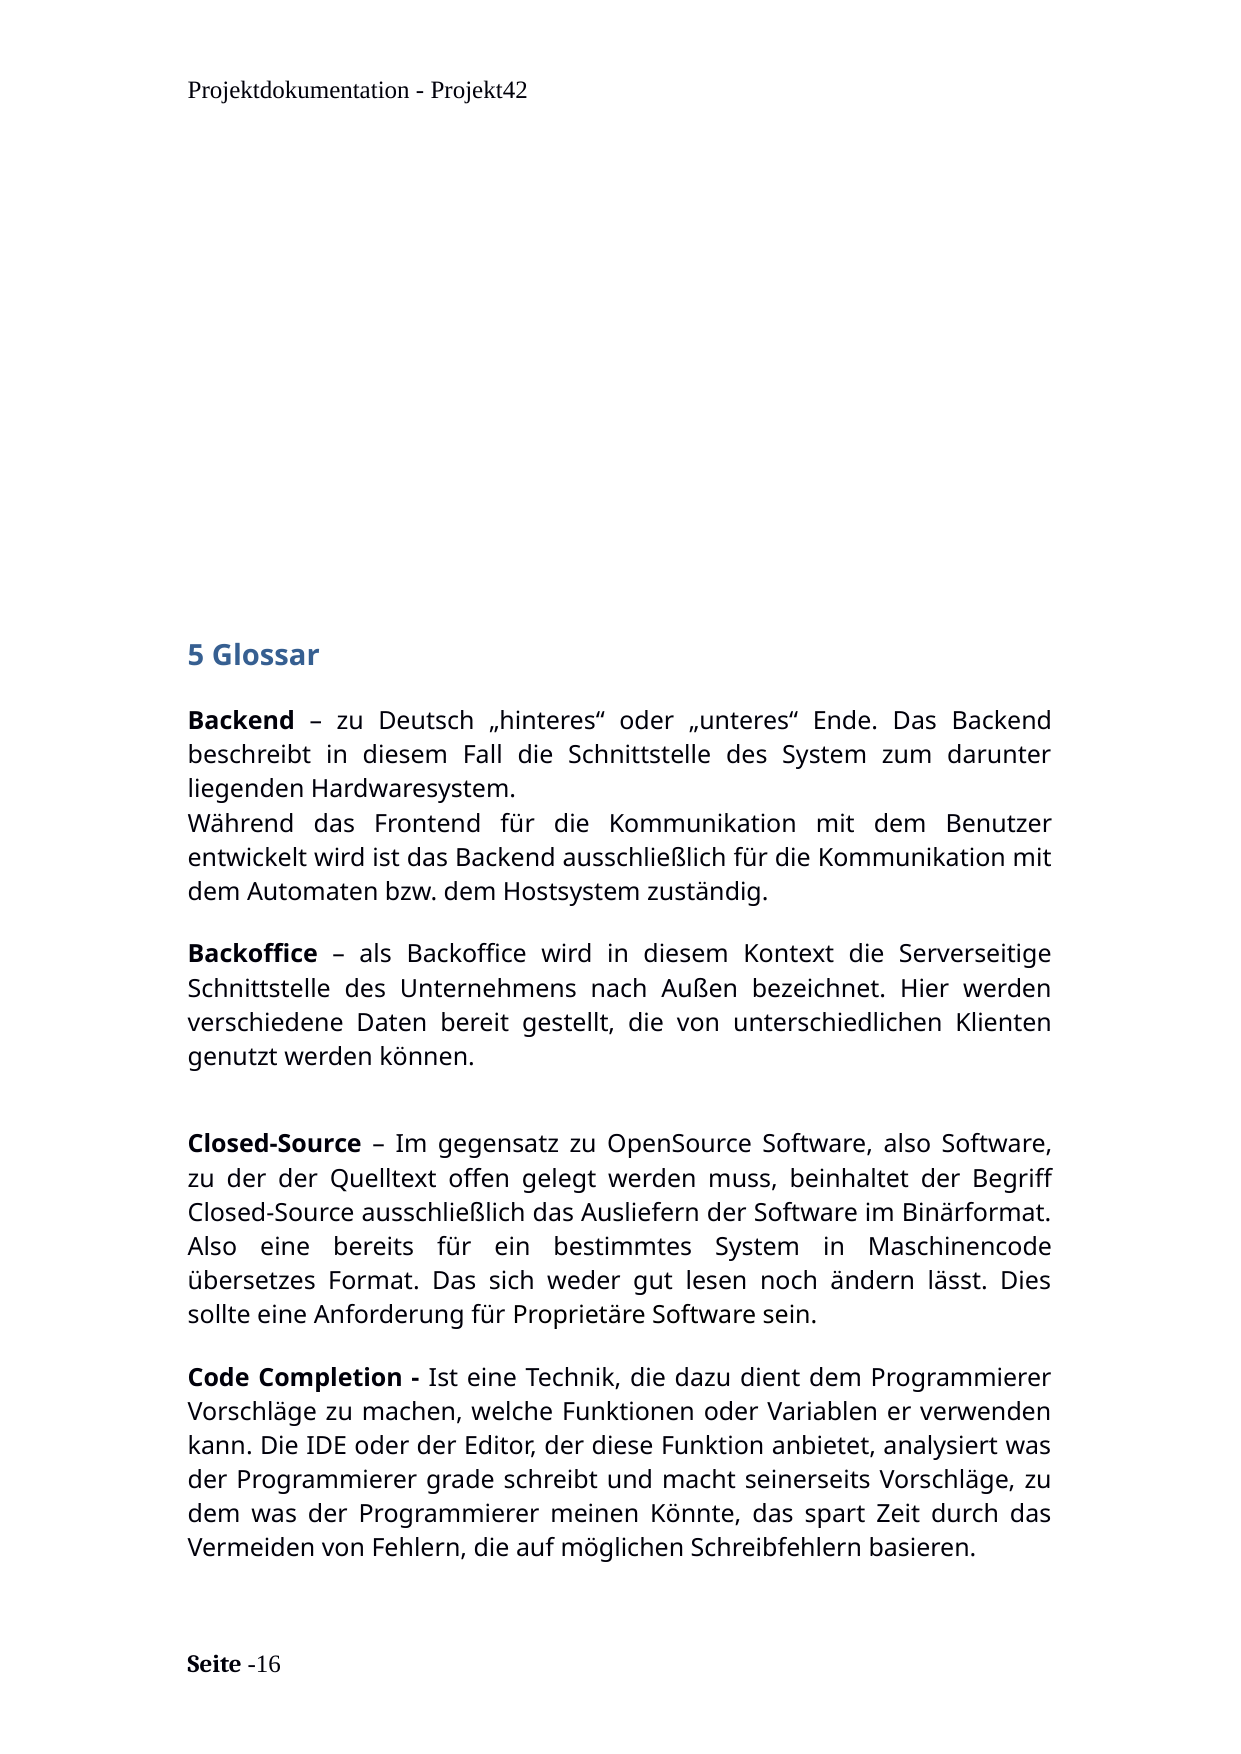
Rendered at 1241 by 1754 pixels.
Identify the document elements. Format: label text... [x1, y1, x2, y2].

text Backoffice – als Backoffice wird in diesem Kontext die Serverseitige Schnittstelle des Unternehmens nach Außen bezeichnet. Hier werden verschiedene Daten bereit gestellt, die von unterschiedlichen Klienten genutzt werden können. [187, 936, 1053, 1072]
text Während das Frontend für die Kommunikation mit dem Benutzer entwickelt wird ist das Backend ausschließlich für die Kommunikation mit dem Automaten bzw. dem Hostsystem zuständig. [187, 805, 1053, 907]
text Backend – zu Deutsch „hinteres“ oder „unteres“ Ende. Das Backend beschreibt in diesem Fall die Schnittstelle des System zum darunter liegenden Hardwaresystem. [187, 703, 1053, 805]
subtitle 5 Glossar [187, 634, 1053, 674]
text Code Completion - Ist eine Technik, die dazu dient dem Programmierer Vorschläge zu machen, welche Funktionen oder Variablen er verwenden kann. Die IDE oder der Editor, der diese Funktion anbietet, analysiert was der Programmierer grade schreibt und macht seinerseits Vorschläge, zu dem was der Programmierer meinen Könnte, das spart Zeit durch das Vermeiden von Fehlern, die auf möglichen Schreibfehlern basieren. [187, 1359, 1053, 1564]
text Closed-Source – Im gegensatz zu OpenSource Software, also Software, zu der der Quelltext offen gelegt werden muss, beinhaltet der Begriff Closed-Source ausschließlich das Ausliefern der Software im Binärformat. Also eine bereits für ein bestimmtes System in Maschinencode übersetzes Format. Das sich weder gut lesen noch ändern lässt. Dies sollte eine Anforderung für Proprietäre Software sein. [187, 1126, 1053, 1331]
